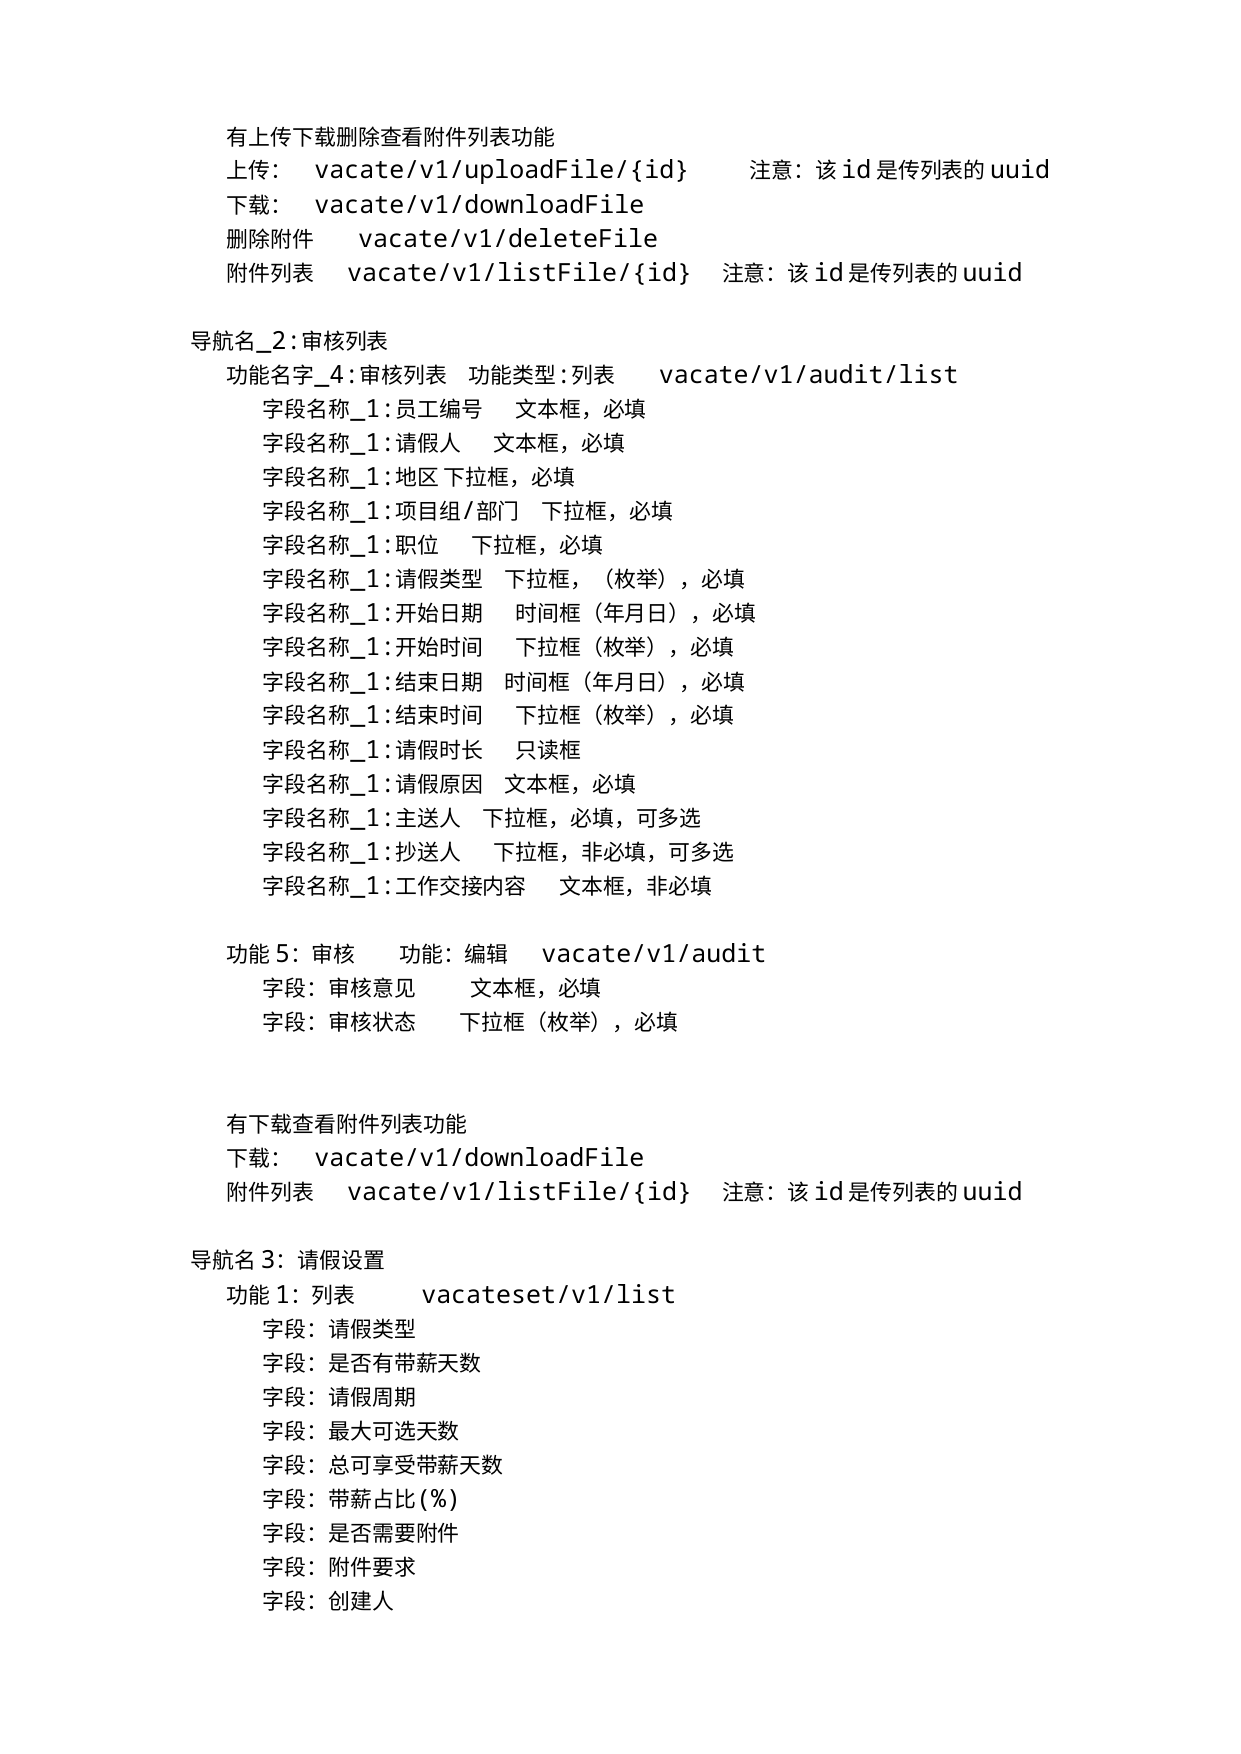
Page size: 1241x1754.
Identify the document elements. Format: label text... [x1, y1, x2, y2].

text 字段名称_1:结束时间 下拉框（枚举），必填 [118, 697, 1122, 731]
text 字段名称_1:结束日期 时间框（年月日），必填 [118, 663, 1122, 697]
text 删除附件 vacate/v1/deleteFile [118, 220, 1122, 254]
text 字段名称_1:项目组/部门 下拉框，必填 [118, 493, 1122, 527]
text 字段名称_1:地区 下拉框，必填 [118, 459, 1122, 493]
text 字段名称_1:开始时间 下拉框（枚举），必填 [118, 629, 1122, 663]
text 字段名称_1:请假类型 下拉框，（枚举），必填 [118, 561, 1122, 595]
text 字段：创建人 [118, 1583, 1122, 1617]
text 附件列表 vacate/v1/listFile/{id} 注意：该id是传列表的uuid [118, 1174, 1122, 1208]
text 有下载查看附件列表功能 [118, 1106, 1122, 1140]
text 字段名称_1:开始日期 时间框（年月日），必填 [118, 595, 1122, 629]
text 字段：总可享受带薪天数 [118, 1447, 1122, 1481]
text 字段：附件要求 [118, 1549, 1122, 1583]
text 功能名字_4:审核列表 功能类型:列表 vacate/v1/audit/list [118, 357, 1122, 391]
text 下载： vacate/v1/downloadFile [118, 1140, 1122, 1174]
text 字段：是否需要附件 [118, 1515, 1122, 1549]
text 字段名称_1:请假人 文本框，必填 [118, 425, 1122, 459]
text 导航名3：请假设置 [118, 1242, 1122, 1276]
text 字段：带薪占比(%) [118, 1481, 1122, 1515]
text 功能5：审核 功能：编辑 vacate/v1/audit [118, 936, 1122, 970]
text 字段：最大可选天数 [118, 1412, 1122, 1447]
text 下载： vacate/v1/downloadFile [118, 186, 1122, 220]
text 字段：请假周期 [118, 1378, 1122, 1412]
text 字段名称_1:抄送人 下拉框，非必填，可多选 [118, 833, 1122, 867]
text 功能1：列表 vacateset/v1/list [118, 1276, 1122, 1310]
text 字段名称_1:工作交接内容 文本框，非必填 [118, 867, 1122, 902]
text 字段名称_1:职位 下拉框，必填 [118, 527, 1122, 561]
text 字段名称_1:请假原因 文本框，必填 [118, 765, 1122, 799]
text 字段：审核状态 下拉框（枚举），必填 [118, 1004, 1122, 1038]
text 字段名称_1:主送人 下拉框，必填，可多选 [118, 799, 1122, 833]
text 导航名_2:审核列表 [118, 322, 1122, 357]
text 上传： vacate/v1/uploadFile/{id} 注意：该id是传列表的uuid [118, 152, 1122, 186]
text 附件列表 vacate/v1/listFile/{id} 注意：该id是传列表的uuid [118, 254, 1122, 288]
text 字段：请假类型 [118, 1310, 1122, 1344]
text 字段：是否有带薪天数 [118, 1344, 1122, 1378]
text 字段名称_1:员工编号 文本框，必填 [118, 391, 1122, 425]
text 有上传下载删除查看附件列表功能 [118, 118, 1122, 152]
text 字段：审核意见 文本框，必填 [118, 970, 1122, 1004]
text 字段名称_1:请假时长 只读框 [118, 731, 1122, 765]
